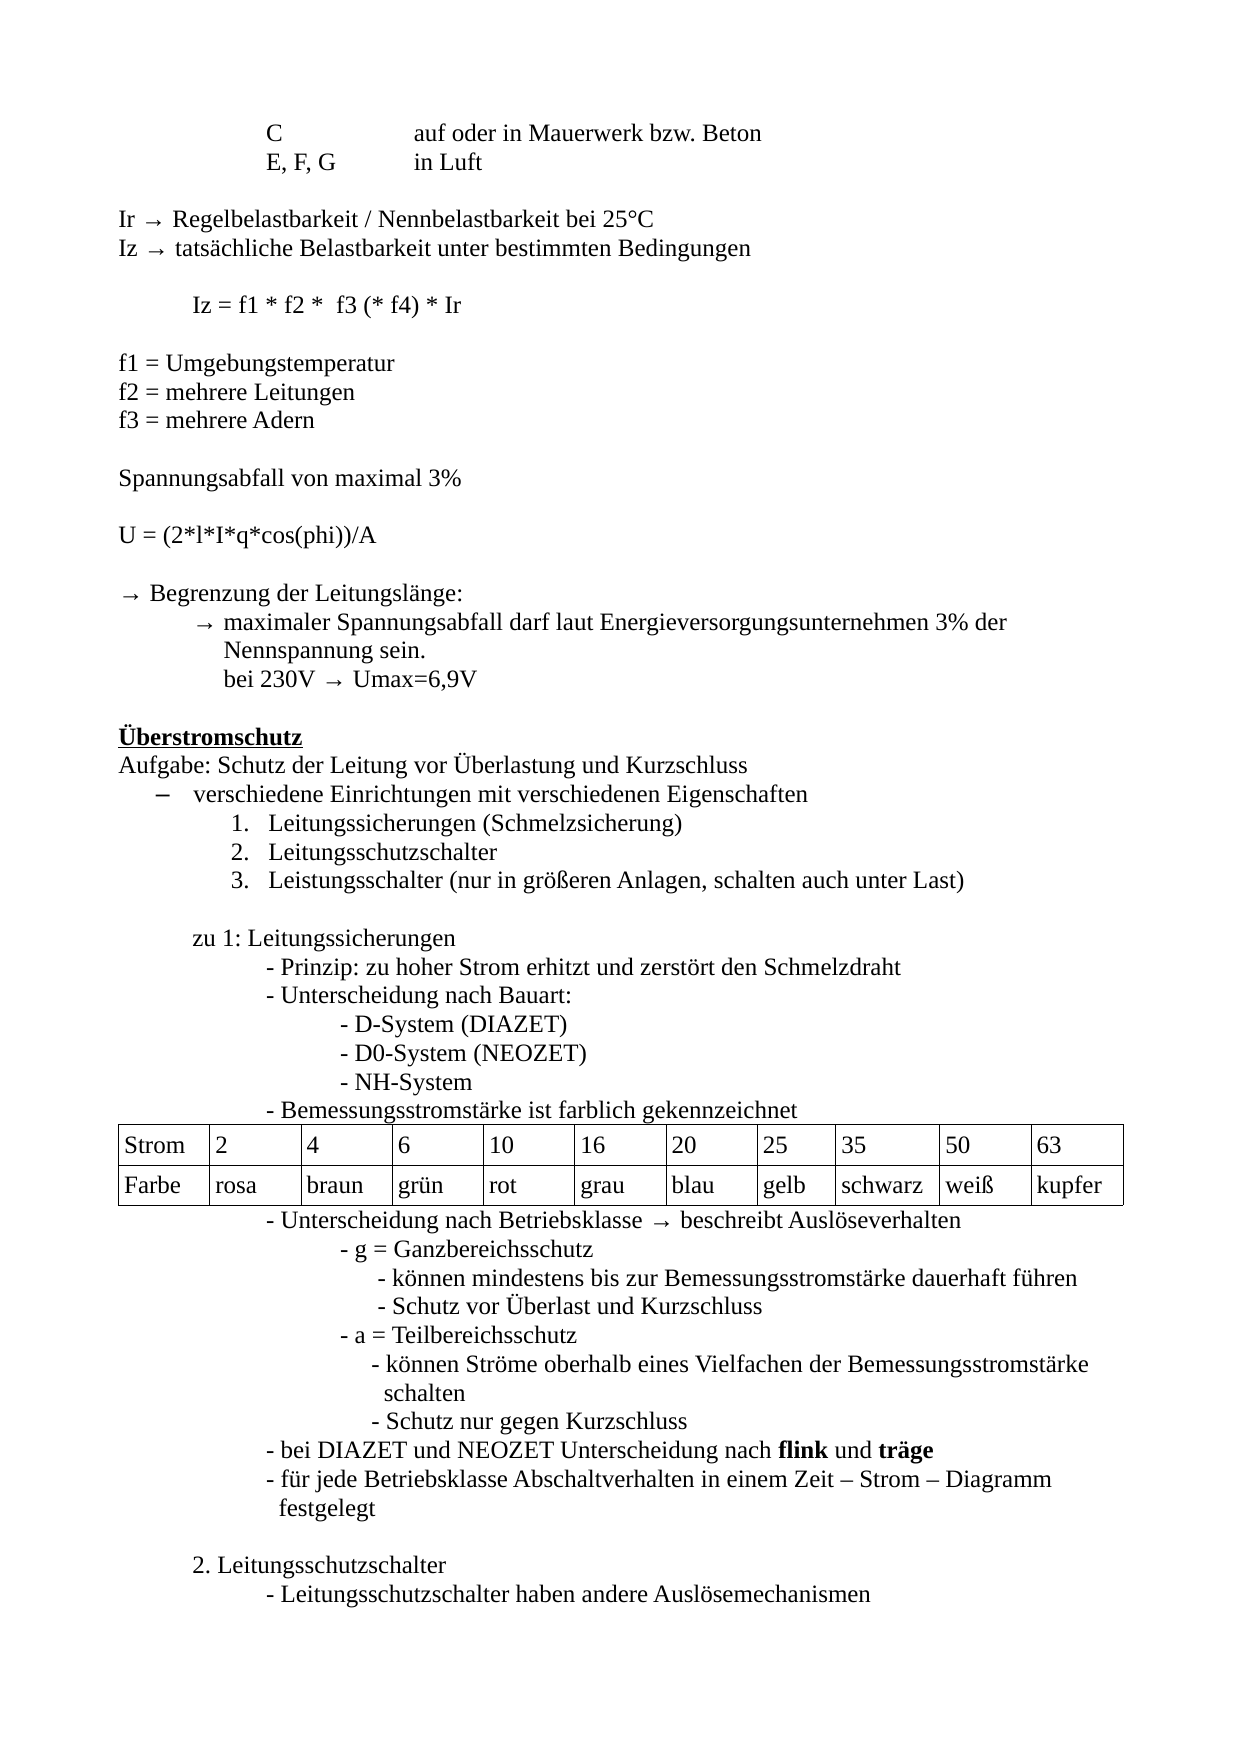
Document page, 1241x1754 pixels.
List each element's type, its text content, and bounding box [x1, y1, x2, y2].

text Spannungsabfall von maximal 3% [118, 463, 1122, 492]
table_cell Farbe [119, 1166, 209, 1205]
table_cell blau [667, 1166, 757, 1205]
table_header 63 [1032, 1125, 1123, 1165]
table_header 20 [667, 1125, 757, 1165]
table_header 16 [575, 1125, 666, 1165]
table_cell rot [484, 1166, 574, 1205]
text f3 = mehrere Adern [118, 406, 1122, 434]
text Nennspannung sein. [118, 636, 1122, 664]
table_header 35 [836, 1125, 939, 1165]
table_header 25 [758, 1125, 835, 1165]
text U = (2*l*I*q*cos(phi))/A [118, 521, 1122, 549]
text - bei DIAZET und NEOZET Unterscheidung nach flink und träge [118, 1435, 1122, 1464]
text Iz → tatsächliche Belastbarkeit unter bestimmten Bedingungen [118, 233, 1122, 262]
text - für jede Betriebsklasse Abschaltverhalten in einem Zeit – Strom – Diagramm [118, 1464, 1122, 1493]
text - Leitungsschutzschalter haben andere Auslösemechanismen [118, 1579, 1122, 1608]
list Leitungssicherungen (Schmelzsicherung) [231, 808, 1122, 837]
text - Schutz vor Überlast und Kurzschluss [118, 1291, 1122, 1320]
table_cell rosa [210, 1166, 301, 1205]
text - D-System (DIAZET) [118, 1009, 1122, 1038]
table_cell kupfer [1032, 1166, 1123, 1205]
table_header Strom [119, 1125, 209, 1165]
text - Unterscheidung nach Bauart: [118, 981, 1122, 1009]
table_header 10 [484, 1125, 574, 1165]
table_cell grau [575, 1166, 666, 1205]
text bei 230V → Umax=6,9V [118, 664, 1122, 693]
table_header 6 [393, 1125, 483, 1165]
table_cell schwarz [836, 1166, 939, 1205]
text festgelegt [118, 1493, 1122, 1521]
list verschiedene Einrichtungen mit verschiedenen Eigenschaften [156, 779, 1122, 808]
text - Schutz nur gegen Kurzschluss [118, 1406, 1122, 1435]
table_header 50 [940, 1125, 1031, 1165]
list Leistungsschalter (nur in größeren Anlagen, schalten auch unter Last) [231, 866, 1122, 894]
text - Unterscheidung nach Betriebsklasse → beschreibt Auslöseverhalten [118, 1206, 1122, 1234]
text Aufgabe: Schutz der Leitung vor Überlastung und Kurzschluss [118, 751, 1122, 779]
table_cell grün [393, 1166, 483, 1205]
text C auf oder in Mauerwerk bzw. Beton [118, 118, 1122, 147]
text f2 = mehrere Leitungen [118, 377, 1122, 406]
table_header 4 [302, 1125, 392, 1165]
text - Bemessungsstromstärke ist farblich gekennzeichnet [118, 1096, 1122, 1124]
text - Prinzip: zu hoher Strom erhitzt und zerstört den Schmelzdraht [118, 952, 1122, 981]
table_cell gelb [758, 1166, 835, 1205]
table_header 2 [210, 1125, 301, 1165]
text zu 1: Leitungssicherungen [118, 923, 1122, 952]
text 2. Leitungsschutzschalter [118, 1550, 1122, 1579]
text Ir → Regelbelastbarkeit / Nennbelastbarkeit bei 25°C [118, 204, 1122, 233]
text - können Ströme oberhalb eines Vielfachen der Bemessungsstromstärke [118, 1349, 1122, 1378]
table_cell weiß [940, 1166, 1031, 1205]
text Iz = f1 * f2 * f3 (* f4) * Ir [118, 291, 1122, 319]
text - NH-System [118, 1067, 1122, 1096]
text → Begrenzung der Leitungslänge: [118, 578, 1122, 607]
text E, F, G in Luft [118, 147, 1122, 176]
text f1 = Umgebungstemperatur [118, 348, 1122, 377]
text - a = Teilbereichsschutz [118, 1320, 1122, 1349]
text Überstromschutz [118, 722, 1122, 751]
text - können mindestens bis zur Bemessungsstromstärke dauerhaft führen [118, 1263, 1122, 1291]
text - g = Ganzbereichsschutz [118, 1234, 1122, 1263]
list Leitungsschutzschalter [231, 837, 1122, 866]
table_cell braun [302, 1166, 392, 1205]
text → maximaler Spannungsabfall darf laut Energieversorgungsunternehmen 3% der [118, 607, 1122, 636]
text schalten [118, 1378, 1122, 1406]
text - D0-System (NEOZET) [118, 1038, 1122, 1067]
